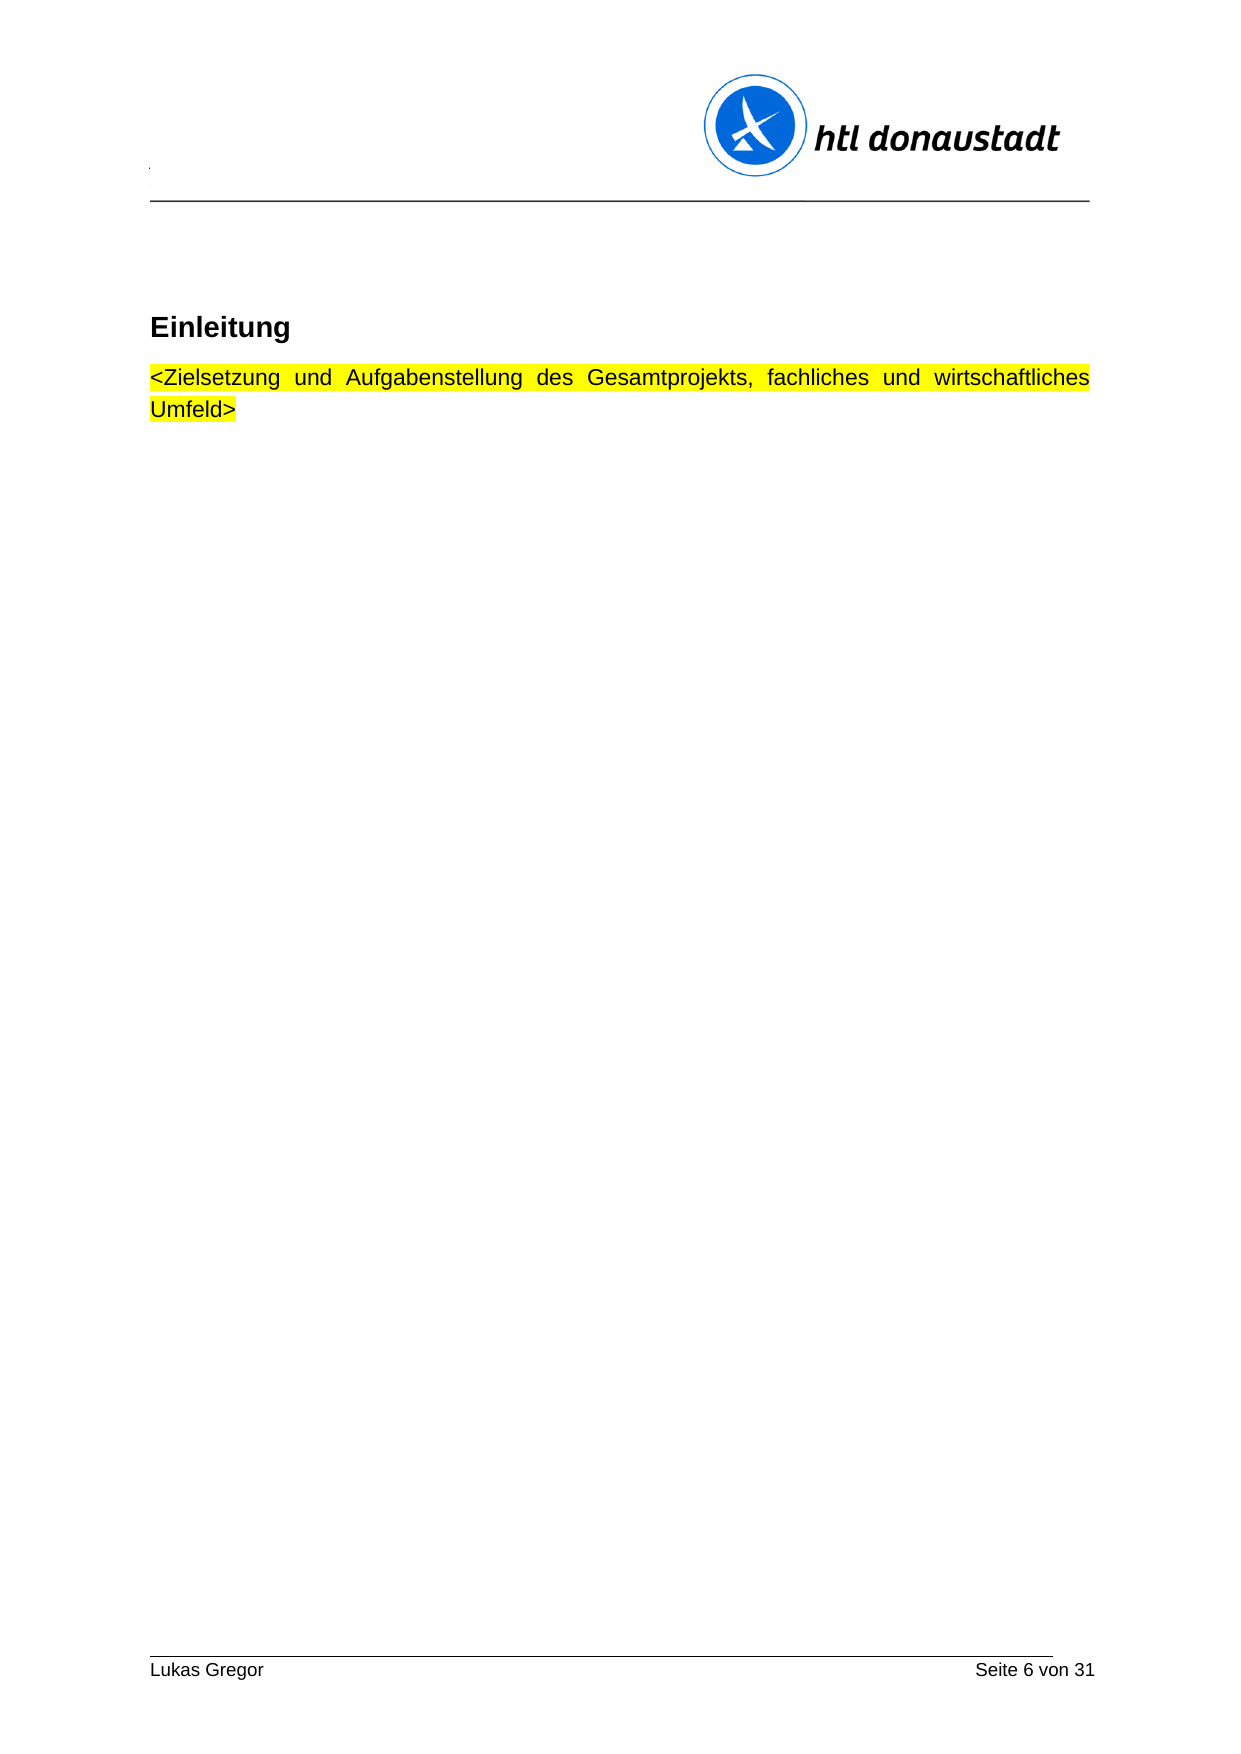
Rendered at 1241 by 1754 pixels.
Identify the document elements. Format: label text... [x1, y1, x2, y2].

picture [150, 73, 1090, 207]
subtitle Einleitung [150, 310, 1090, 343]
text <Zielsetzung und Aufgabenstellung des Gesamtprojekts, fachliches und wirtschaftliches Umfeld> [150, 364, 1090, 422]
